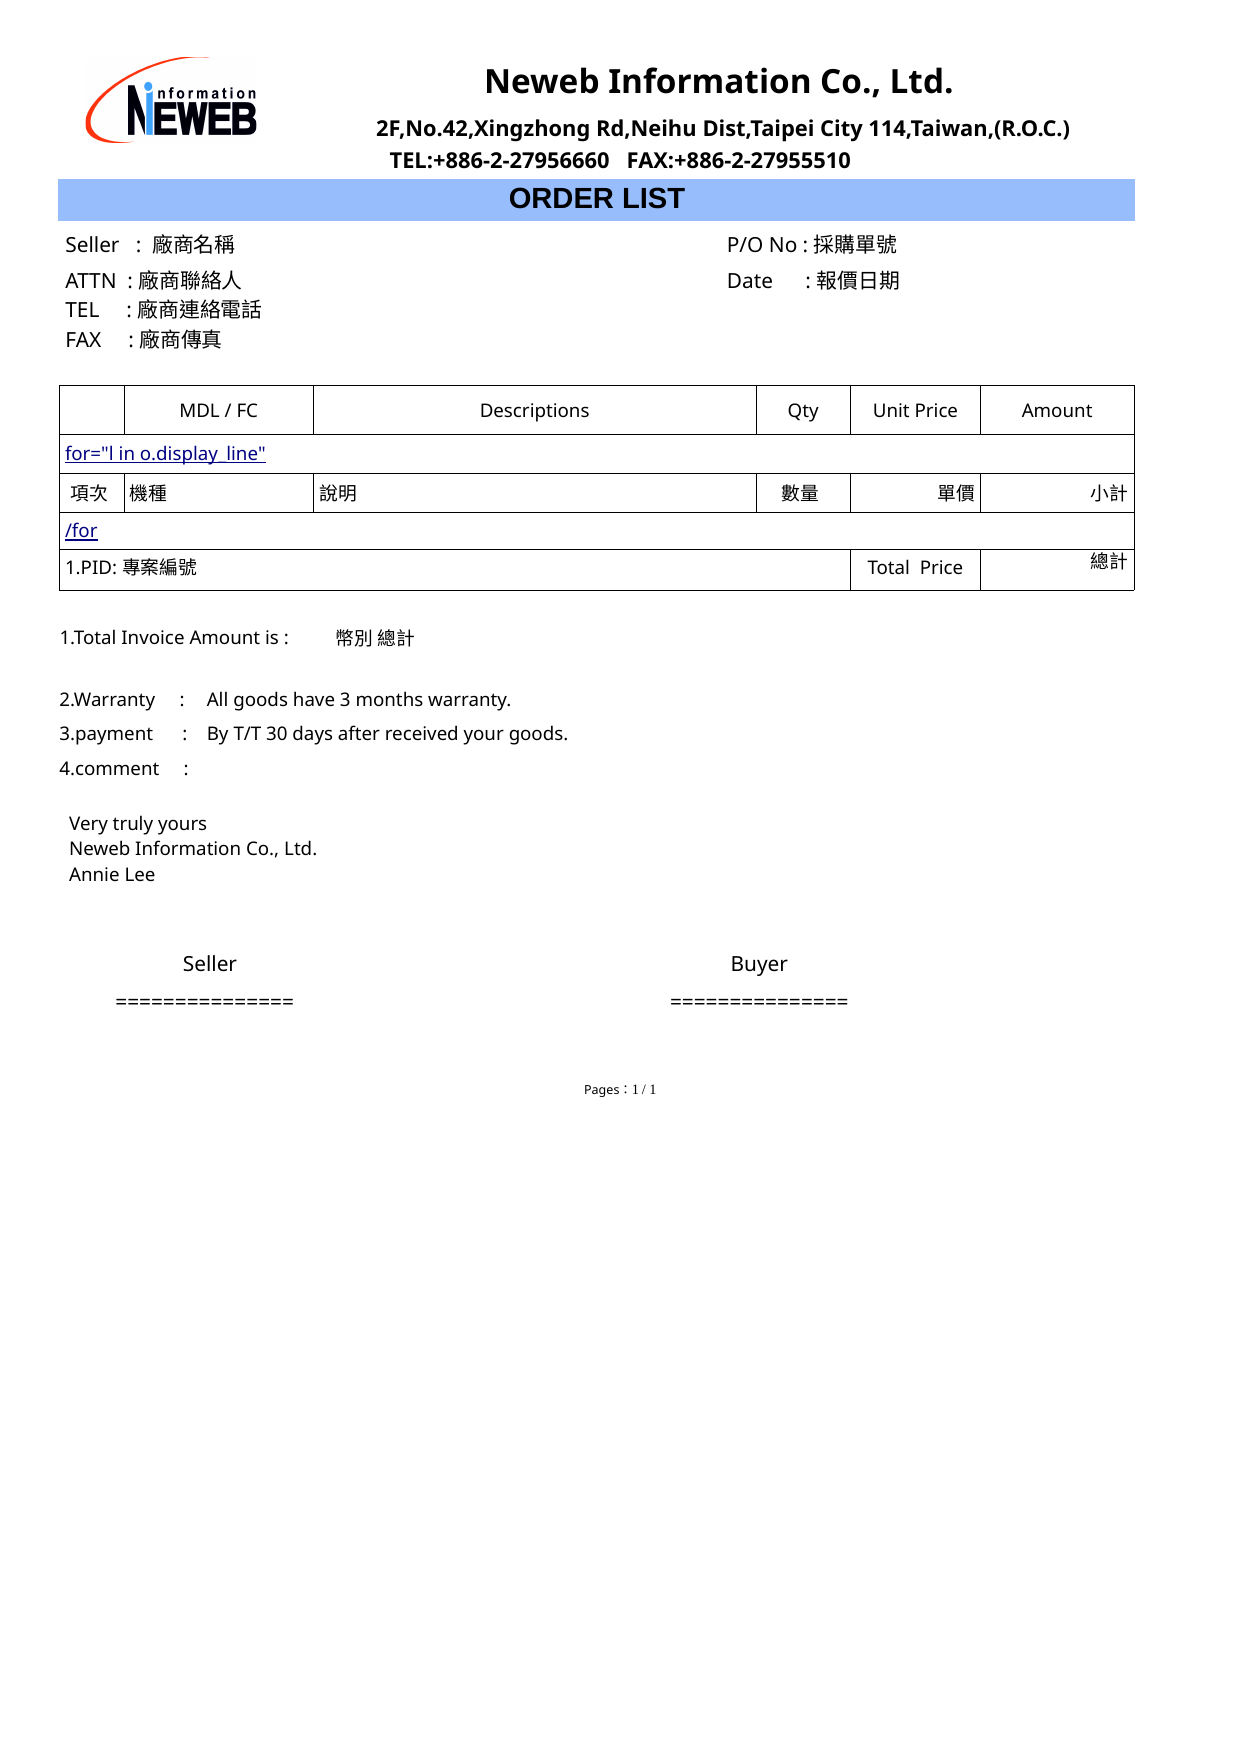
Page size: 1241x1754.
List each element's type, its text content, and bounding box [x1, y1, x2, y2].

table_header 幣別 總計 [325, 618, 1134, 657]
table_header Amount [981, 386, 1134, 434]
table_header Qty [757, 386, 850, 434]
table_cell 4.comment : [59, 751, 207, 786]
table_cell 單價 [851, 474, 980, 512]
table_header Seller : 廠商名稱 [65, 233, 727, 268]
text Pages：1 / 1 [59, 1079, 1181, 1098]
table_header All goods have 3 months warranty. [207, 680, 1134, 715]
table_cell Very truly yours Neweb Information Co., Ltd. Annie Lee [59, 810, 1134, 887]
table_cell 總計 [981, 550, 1134, 590]
table_cell [727, 298, 1134, 327]
text Neweb Information Co., Ltd. [257, 65, 1181, 101]
table_cell 說明 [314, 474, 756, 512]
table_cell Total Price [851, 550, 980, 590]
table_header 1.Total Invoice Amount is : [59, 618, 325, 657]
table_cell By T/T 30 days after received your goods. [207, 715, 1134, 751]
table_cell 3.payment : [59, 715, 207, 751]
table_cell 1.PID: 專案編號 [60, 550, 850, 590]
text 2F,No.42,Xingzhong Rd,Neihu Dist,Taipei City 114,Taiwan,(R.O.C.) [257, 107, 1181, 143]
table_header P/O No : 採購單號 [727, 233, 1134, 268]
table_cell Date : 報價日期 [727, 268, 1134, 298]
table_header Buyer [633, 943, 886, 987]
table_cell 項次 [60, 474, 124, 512]
table_cell [361, 1019, 633, 1051]
table_cell [361, 987, 633, 1019]
table_cell [886, 987, 1134, 1019]
table_cell [207, 751, 1134, 786]
table_header [361, 943, 633, 987]
table_cell [727, 328, 1134, 357]
table_header [886, 943, 1134, 987]
table_cell [207, 786, 1134, 810]
text TEL:+886-2-27956660 FAX:+886-2-27955510 [59, 149, 1181, 173]
table_header Descriptions [314, 386, 756, 434]
table_header [60, 386, 124, 434]
table_header MDL / FC [125, 386, 313, 434]
table_header 2.Warranty : [59, 680, 207, 715]
table_header ORDER LIST [60, 181, 1134, 219]
table_header Unit Price [851, 386, 980, 434]
table_cell FAX : 廠商傳真 [65, 328, 727, 357]
text [59, 65, 85, 101]
table_cell 小計 [981, 474, 1134, 512]
table_cell [59, 1019, 361, 1051]
table_cell [59, 786, 207, 810]
table_cell TEL : 廠商連絡電話 [65, 298, 727, 327]
table_cell [633, 1019, 886, 1051]
table_cell =============== [59, 987, 361, 1019]
picture [85, 57, 257, 143]
table_cell [886, 1019, 1134, 1051]
table_cell 數量 [757, 474, 850, 512]
table_cell /for [60, 513, 1134, 549]
table_cell =============== [633, 987, 886, 1019]
table_cell 機種 [125, 474, 313, 512]
table_cell for="l in o.display_line" [60, 435, 1134, 473]
table_header Seller [59, 943, 361, 987]
table_cell ATTN : 廠商聯絡人 [65, 268, 727, 298]
